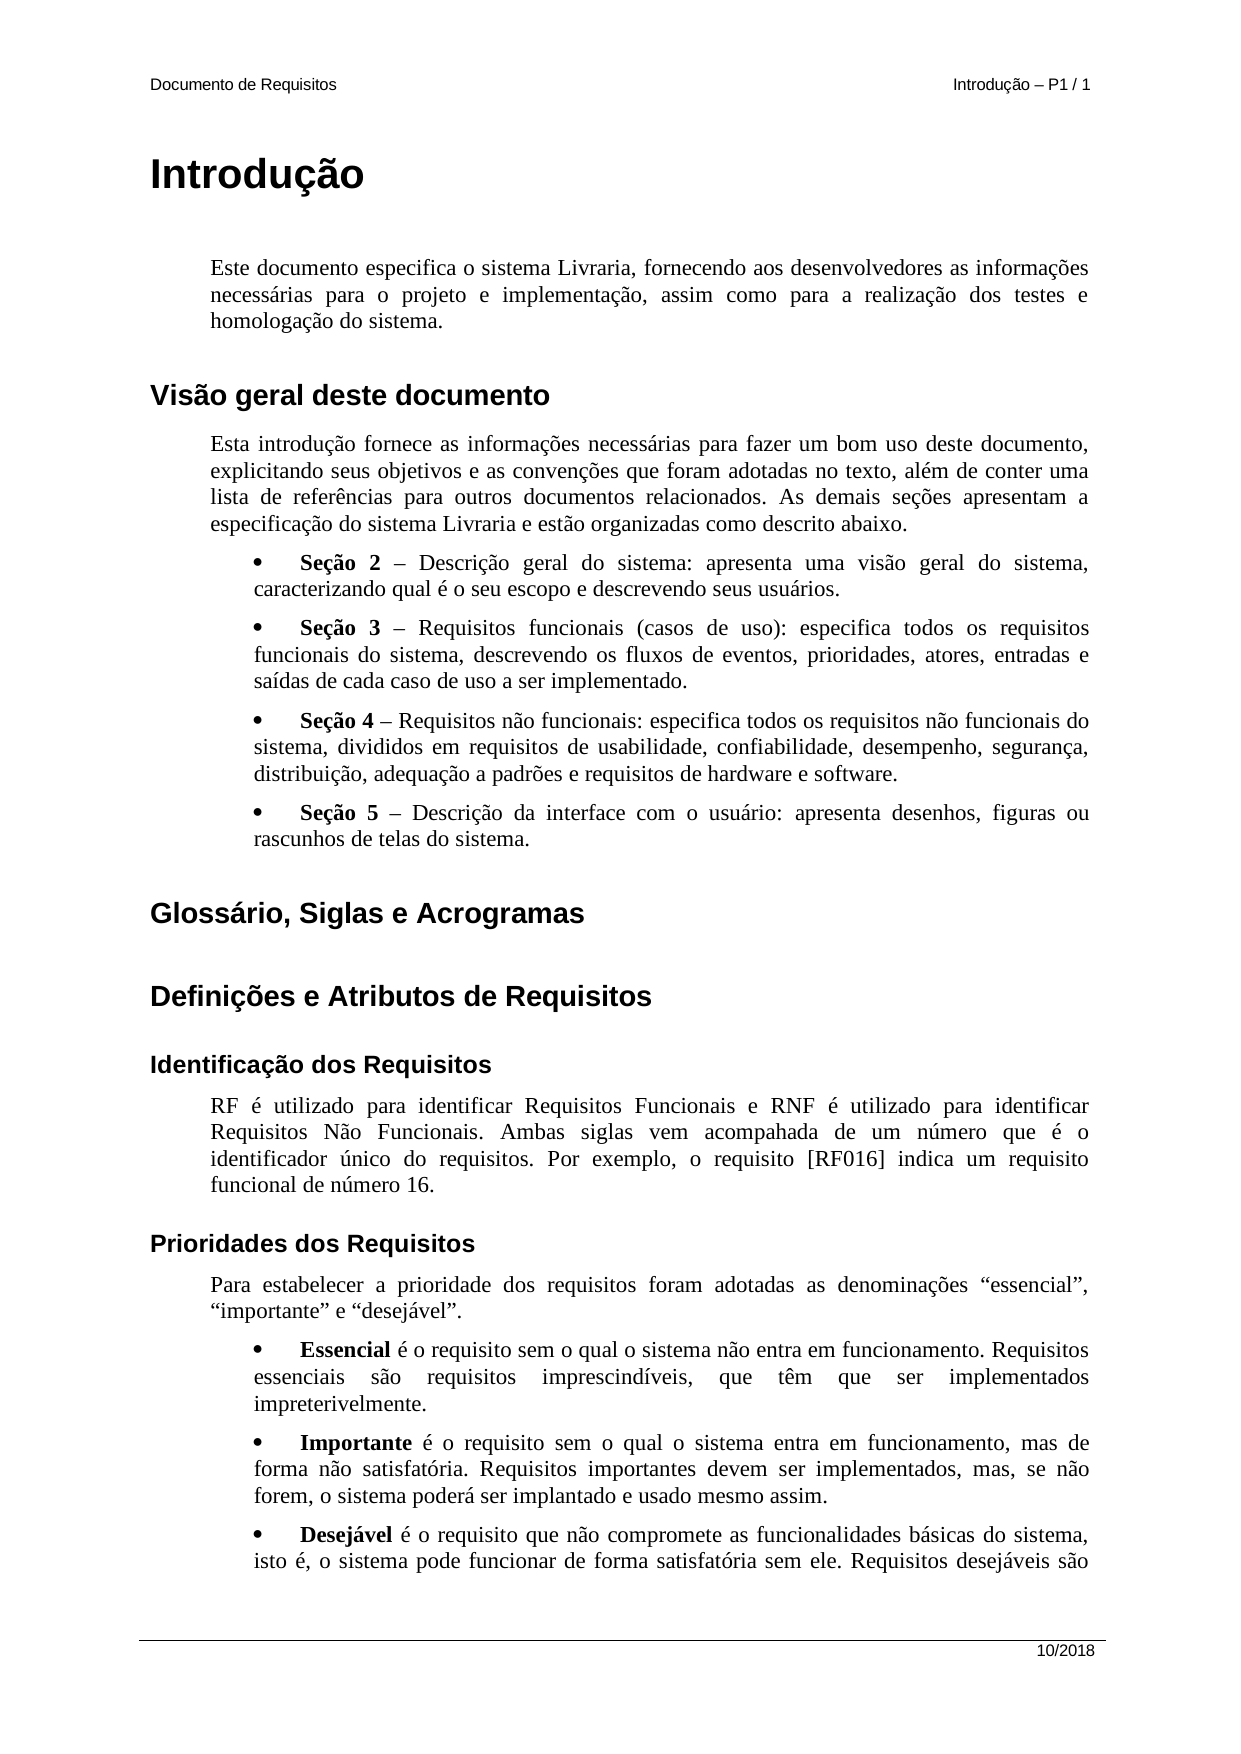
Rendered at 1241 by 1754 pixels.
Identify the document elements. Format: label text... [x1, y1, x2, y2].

list Desejável é o requisito que não compromete as funcionalidades básicas do sistema, isto é, o sistema pode funcionar de forma satisfatória sem ele. Requisitos desejáveis são [253, 1521, 1090, 1574]
list Seção 2 – Descrição geral do sistema: apresenta uma visão geral do sistema, caracterizando qual é o seu escopo e descrevendo seus usuários. [253, 549, 1090, 602]
text Este documento especifica o sistema Livraria, fornecendo aos desenvolvedores as informações necessárias para o projeto e implementação, assim como para a realização dos testes e homologação do sistema. [210, 254, 1090, 334]
list Seção 3 – Requisitos funcionais (casos de uso): especifica todos os requisitos funcionais do sistema, descrevendo os fluxos de eventos, prioridades, atores, entradas e saídas de cada caso de uso a ser implementado. [253, 614, 1090, 694]
subtitle Glossário, Siglas e Acrogramas [150, 896, 1090, 929]
subtitle Prioridades dos Requisitos [150, 1229, 1090, 1258]
text Esta introdução fornece as informações necessárias para fazer um bom uso deste documento, explicitando seus objetivos e as convenções que foram adotadas no texto, além de conter uma lista de referências para outros documentos relacionados. As demais seções apresentam a especificação do sistema Livraria e estão organizadas como descrito abaixo. [210, 430, 1090, 536]
list Essencial é o requisito sem o qual o sistema não entra em funcionamento. Requisitos essenciais são requisitos imprescindíveis, que têm que ser implementados impreterivelmente. [253, 1336, 1090, 1416]
list Importante é o requisito sem o qual o sistema entra em funcionamento, mas de forma não satisfatória. Requisitos importantes devem ser implementados, mas, se não forem, o sistema poderá ser implantado e usado mesmo assim. [253, 1428, 1090, 1508]
list Seção 5 – Descrição da interface com o usuário: apresenta desenhos, figuras ou rascunhos de telas do sistema. [253, 799, 1090, 852]
subtitle Introdução [150, 150, 1090, 198]
list Seção 4 – Requisitos não funcionais: especifica todos os requisitos não funcionais do sistema, divididos em requisitos de usabilidade, confiabilidade, desempenho, segurança, distribuição, adequação a padrões e requisitos de hardware e software. [253, 706, 1090, 786]
subtitle Visão geral deste documento [150, 378, 1090, 411]
text RF é utilizado para identificar Requisitos Funcionais e RNF é utilizado para identificar Requisitos Não Funcionais. Ambas siglas vem acompahada de um número que é o identificador único do requisitos. Por exemplo, o requisito [RF016] indica um requisito funcional de número 16. [210, 1092, 1090, 1198]
text Para estabelecer a prioridade dos requisitos foram adotadas as denominações “essencial”, “importante” e “desejável”. [210, 1271, 1090, 1324]
subtitle Identificação dos Requisitos [150, 1050, 1090, 1079]
subtitle Definições e Atributos de Requisitos [150, 979, 1090, 1013]
